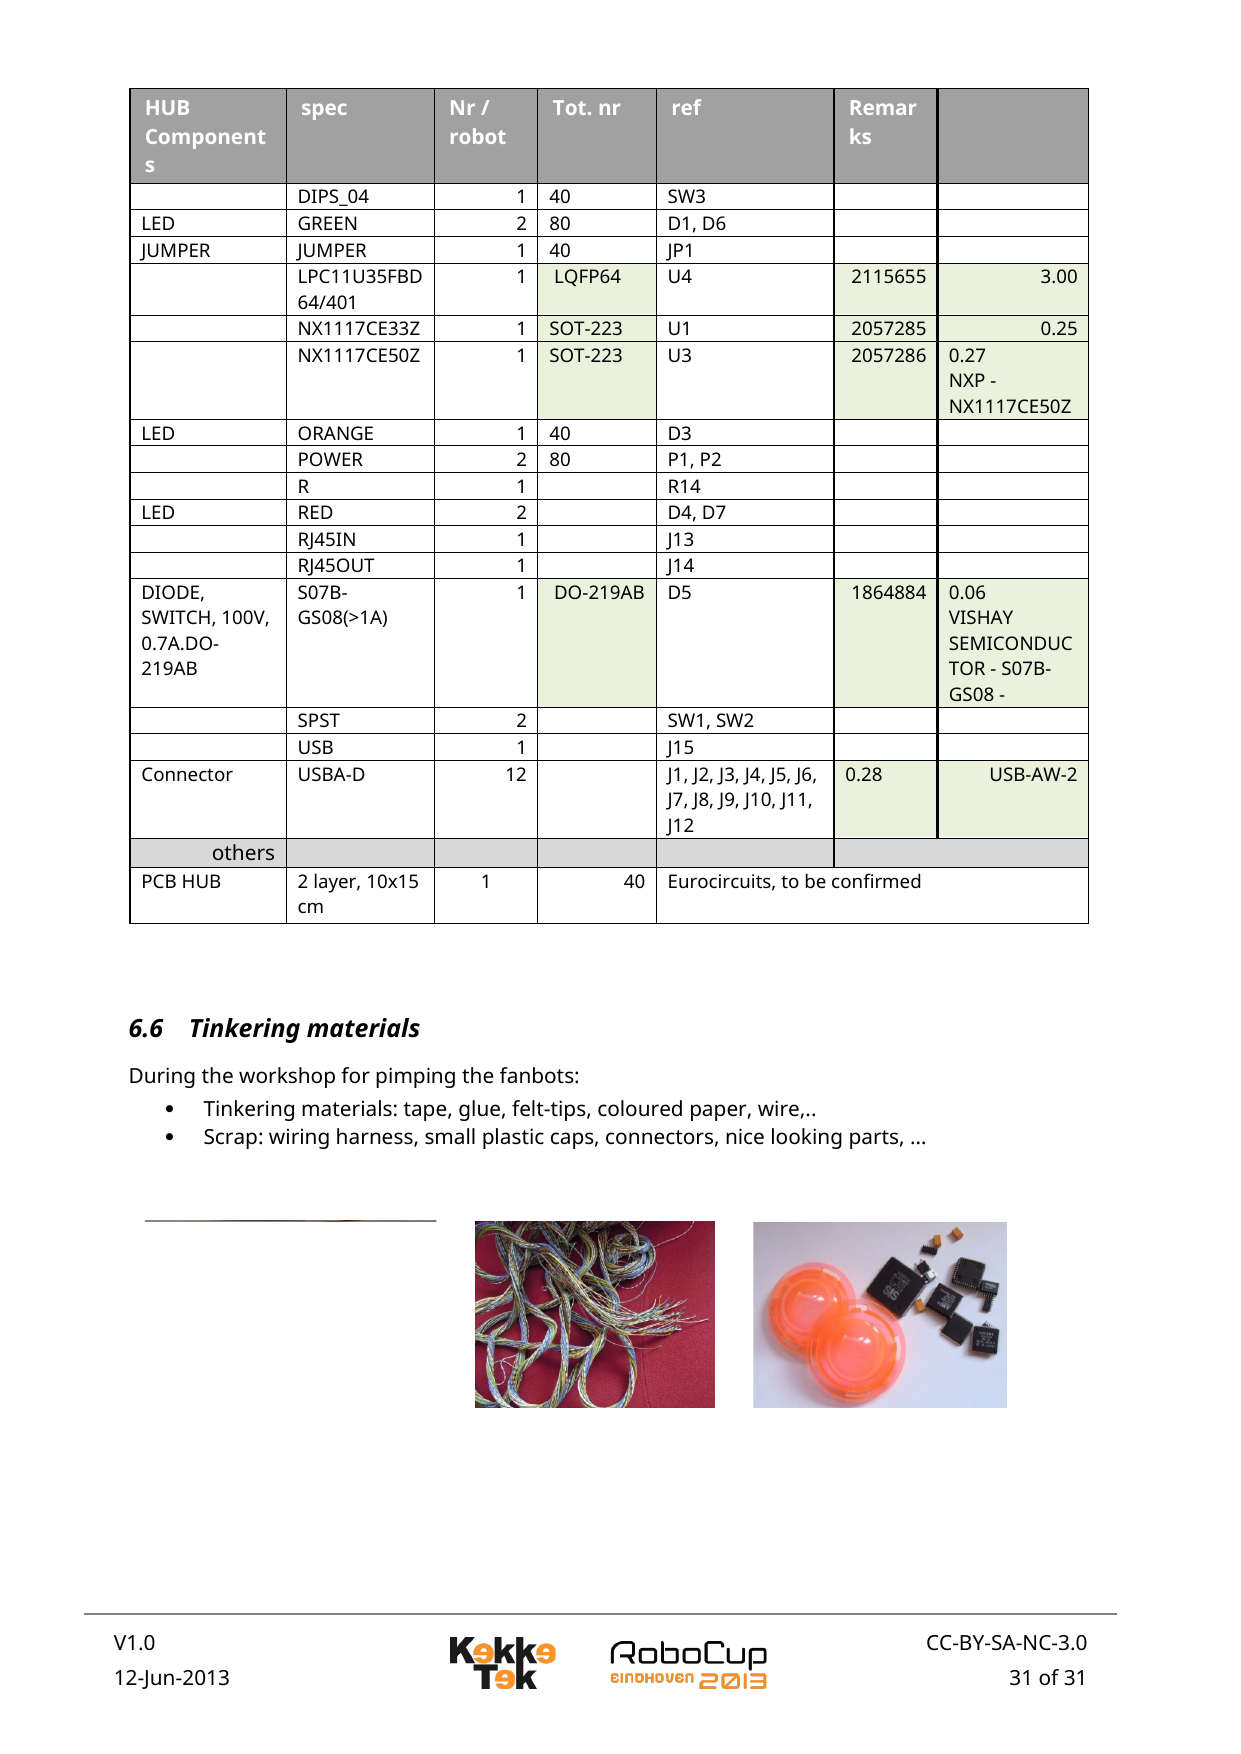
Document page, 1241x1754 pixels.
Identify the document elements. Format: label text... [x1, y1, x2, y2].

table_cell DIODE, SWITCH, 100V, 0.7A.DO-219AB [131, 579, 286, 707]
table_cell 1 [435, 420, 537, 445]
table_header HUB Components [131, 89, 286, 183]
table_cell [835, 237, 936, 262]
table_cell 40 [538, 420, 656, 445]
table_cell [131, 316, 286, 341]
table_cell Connector [131, 761, 286, 837]
table_cell 3.00 [939, 264, 1088, 314]
table_cell [835, 420, 936, 445]
table_cell 80 [538, 446, 656, 472]
table_cell [835, 708, 936, 733]
table_cell PCB HUB [131, 868, 286, 923]
table_cell [131, 526, 286, 552]
table_cell [939, 526, 1088, 552]
table_cell D3 [657, 420, 833, 445]
table_cell NX1117CE50Z [287, 342, 434, 419]
text During the workshop for pimping the fanbots: [128, 1061, 1092, 1089]
picture [475, 1221, 715, 1408]
table_cell 1 [435, 316, 537, 341]
table_header spec [287, 89, 434, 183]
table_header ref [657, 89, 833, 183]
table_cell 0.27 NXP - NX1117CE50Z [939, 342, 1088, 419]
table_cell Eurocircuits, to be confirmed [657, 868, 1088, 923]
table_cell 0.25 [939, 316, 1088, 341]
table_cell DIPS_04 [287, 184, 434, 209]
table_cell [835, 734, 936, 760]
list Scrap: wiring harness, small plastic caps, connectors, nice looking parts, … [166, 1122, 1092, 1151]
table_cell [939, 420, 1088, 445]
table_cell J15 [657, 734, 833, 760]
table_cell LED [131, 420, 286, 445]
table_cell D5 [657, 579, 833, 707]
table_cell 1 [435, 237, 537, 262]
table_cell 2057285 [835, 316, 936, 341]
table_cell 40 [538, 237, 656, 262]
table_cell RJ45IN [287, 526, 434, 552]
table_cell [538, 473, 656, 498]
table_cell USB-AW-2 [939, 761, 1088, 837]
table_cell SOT-223 [538, 316, 656, 341]
table_cell J13 [657, 526, 833, 552]
table_cell [939, 708, 1088, 733]
table_cell ORANGE [287, 420, 434, 445]
picture [450, 1637, 556, 1689]
table_cell SOT-223 [538, 342, 656, 419]
table_cell [538, 553, 656, 578]
picture [753, 1222, 1007, 1408]
table_cell 40 [538, 868, 656, 923]
table_cell USBA-D [287, 761, 434, 837]
table_cell [538, 500, 656, 525]
table_cell 80 [538, 210, 656, 236]
table_cell [287, 839, 434, 867]
table_cell LED [131, 210, 286, 236]
table_cell 2 [435, 446, 537, 472]
table_cell [939, 734, 1088, 760]
table_cell [939, 500, 1088, 525]
table_cell 2 layer, 10x15 cm [287, 868, 434, 923]
table_cell [835, 500, 936, 525]
table_cell DO-219AB [538, 579, 656, 707]
table_cell J1, J2, J3, J4, J5, J6, J7, J8, J9, J10, J11, J12 [657, 761, 833, 837]
table_cell 1864884 [835, 579, 936, 707]
list Tinkering materials: tape, glue, felt-tips, coloured paper, wire,.. [166, 1094, 1092, 1122]
table_cell [538, 526, 656, 552]
table_cell [131, 553, 286, 578]
table_cell [131, 264, 286, 314]
table_cell [131, 473, 286, 498]
table_cell JUMPER [287, 237, 434, 262]
table_cell LED [131, 500, 286, 525]
table_cell [131, 734, 286, 760]
table_cell LQFP64 [538, 264, 656, 314]
table_cell 1 [435, 473, 537, 498]
table_cell GREEN [287, 210, 434, 236]
table_cell U1 [657, 316, 833, 341]
table_cell JUMPER [131, 237, 286, 262]
table_cell USB [287, 734, 434, 760]
table_cell [835, 553, 936, 578]
table_header Tot. nr [538, 89, 656, 183]
table_cell [939, 446, 1088, 472]
subtitle Tinkering materials [128, 1010, 1092, 1044]
picture [610, 1641, 767, 1689]
table_cell [939, 473, 1088, 498]
table_cell [835, 210, 936, 236]
table_cell 1 [435, 579, 537, 707]
table_cell JP1 [657, 237, 833, 262]
table_header [939, 89, 1088, 183]
table_cell [835, 446, 936, 472]
table_cell 1 [435, 734, 537, 760]
table_cell RED [287, 500, 434, 525]
table_cell D1, D6 [657, 210, 833, 236]
table_cell NX1117CE33Z [287, 316, 434, 341]
table_cell [538, 734, 656, 760]
table_cell R14 [657, 473, 833, 498]
table_cell 1 [435, 264, 537, 314]
table_cell 1 [435, 553, 537, 578]
table_cell [939, 210, 1088, 236]
table_cell SW1, SW2 [657, 708, 833, 733]
table_cell [835, 526, 936, 552]
table_cell [538, 761, 656, 837]
table_cell RJ45OUT [287, 553, 434, 578]
table_cell 1 [435, 342, 537, 419]
table_cell 2 [435, 500, 537, 525]
table_cell others [131, 839, 286, 867]
table_cell P1, P2 [657, 446, 833, 472]
table_cell 1 [435, 868, 537, 923]
table_cell 12 [435, 761, 537, 837]
table_cell [131, 342, 286, 419]
table_cell 40 [538, 184, 656, 209]
table_cell 1 [435, 526, 537, 552]
table_cell 2057286 [835, 342, 936, 419]
table_cell [939, 237, 1088, 262]
table_cell U4 [657, 264, 833, 314]
table_cell 0.06 VISHAY SEMICONDUCTOR - S07B-GS08 - [939, 579, 1088, 707]
table_cell [939, 553, 1088, 578]
table_cell SPST [287, 708, 434, 733]
table_header Remarks [835, 89, 936, 183]
table_cell [835, 473, 936, 498]
table_cell [435, 839, 537, 867]
table_cell [657, 839, 833, 867]
table_cell J14 [657, 553, 833, 578]
table_cell 2 [435, 708, 537, 733]
table_cell [131, 708, 286, 733]
table_cell [131, 446, 286, 472]
table_cell [538, 839, 656, 867]
table_cell [538, 708, 656, 733]
table_cell 1 [435, 184, 537, 209]
table_cell R [287, 473, 434, 498]
table_cell [939, 184, 1088, 209]
table_cell SW3 [657, 184, 833, 209]
table_cell U3 [657, 342, 833, 419]
table_cell [835, 184, 936, 209]
table_cell [131, 184, 286, 209]
table_cell D4, D7 [657, 500, 833, 525]
table_cell LPC11U35FBD64/401 [287, 264, 434, 314]
table_cell 2 [435, 210, 537, 236]
table_cell S07B-GS08(>1A) [287, 579, 434, 707]
table_cell [835, 839, 1088, 867]
table_header Nr / robot [435, 89, 537, 183]
table_cell POWER [287, 446, 434, 472]
table_cell 0.28 [835, 761, 936, 837]
table_cell 2115655 [835, 264, 936, 314]
